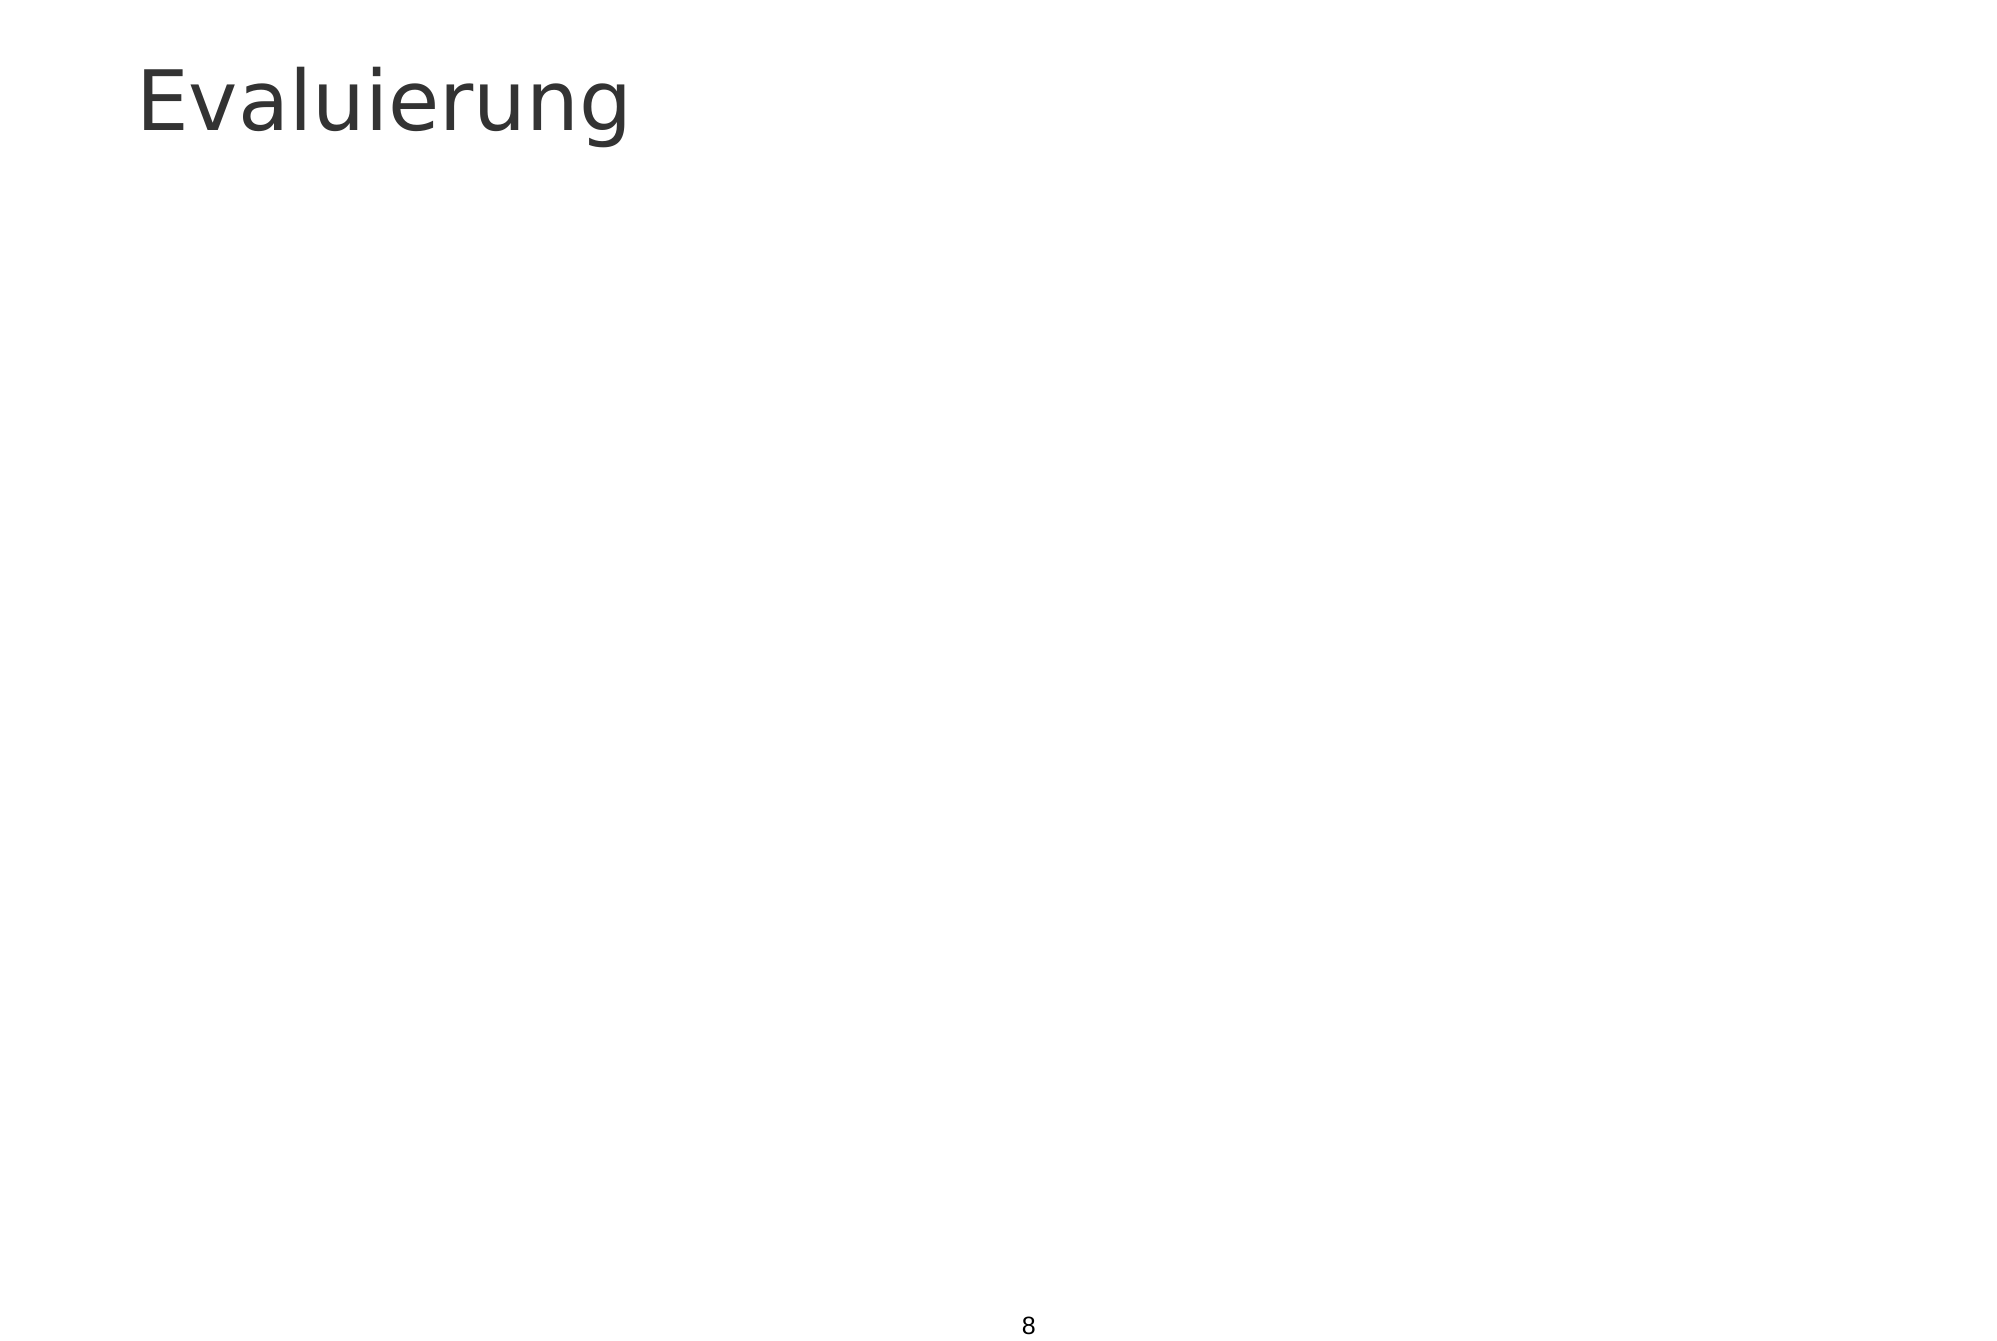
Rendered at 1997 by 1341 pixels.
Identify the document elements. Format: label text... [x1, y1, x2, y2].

list Evaluierung [98, 53, 1996, 150]
